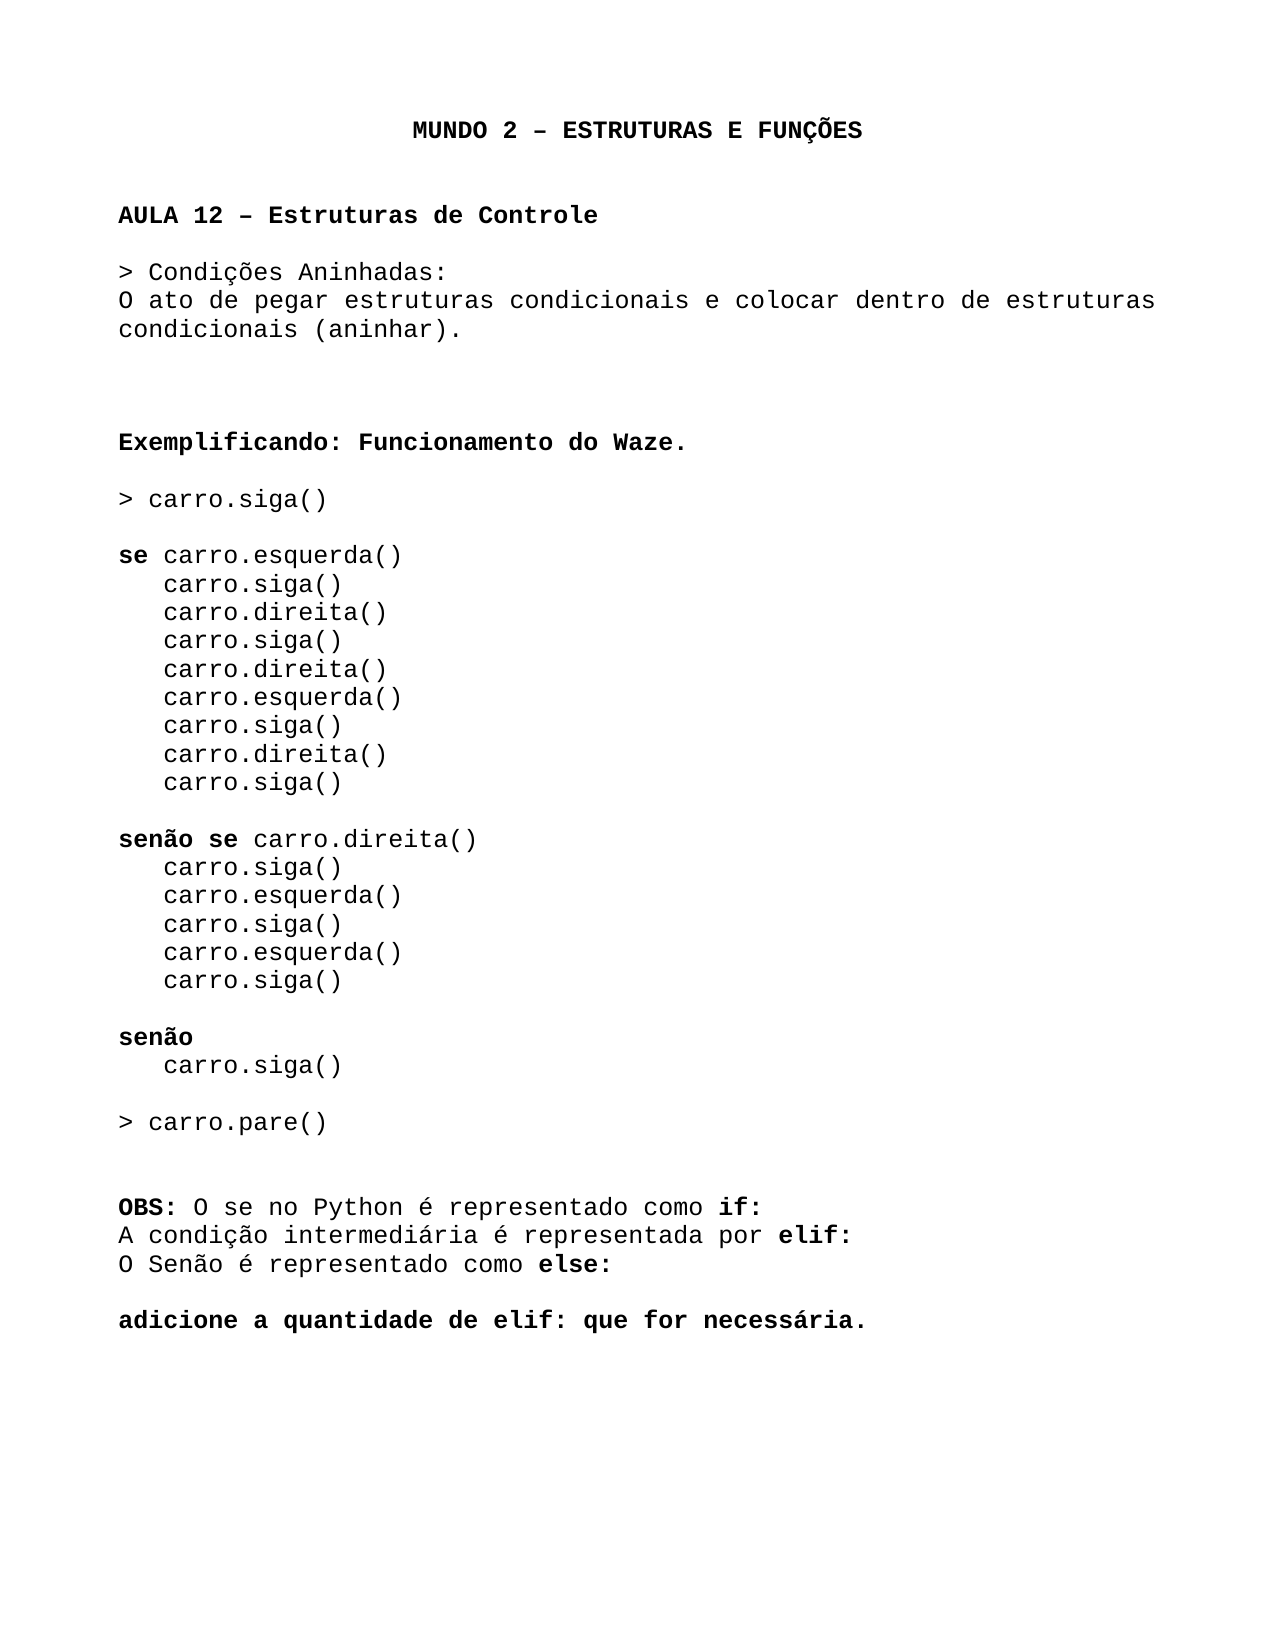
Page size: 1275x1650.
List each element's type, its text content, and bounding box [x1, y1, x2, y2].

text carro.siga() [118, 968, 1157, 996]
text > carro.pare() [118, 1110, 1157, 1138]
text se carro.esquerda() [118, 543, 1157, 571]
text A condição intermediária é representada por elif: [118, 1223, 1157, 1251]
text carro.siga() [118, 713, 1157, 741]
text carro.direita() [118, 656, 1157, 685]
text carro.siga() [118, 770, 1157, 798]
text O ato de pegar estruturas condicionais e colocar dentro de estruturas condicionais (aninhar). [118, 288, 1157, 345]
text carro.direita() [118, 600, 1157, 628]
text senão se carro.direita() [118, 826, 1157, 855]
text AULA 12 – Estruturas de Controle [118, 203, 1157, 231]
text carro.siga() [118, 571, 1157, 600]
text > carro.siga() [118, 486, 1157, 515]
text carro.siga() [118, 628, 1157, 656]
text carro.siga() [118, 855, 1157, 883]
text carro.siga() [118, 1053, 1157, 1081]
text carro.siga() [118, 911, 1157, 940]
text carro.esquerda() [118, 883, 1157, 911]
text MUNDO 2 – ESTRUTURAS E FUNÇÕES [118, 118, 1157, 146]
text OBS: O se no Python é representado como if: [118, 1195, 1157, 1223]
text O Senão é representado como else: [118, 1251, 1157, 1280]
text carro.direita() [118, 741, 1157, 770]
text adicione a quantidade de elif: que for necessária. [118, 1308, 1157, 1336]
text > Condições Aninhadas: [118, 260, 1157, 288]
text Exemplificando: Funcionamento do Waze. [118, 430, 1157, 458]
text carro.esquerda() [118, 940, 1157, 968]
text senão [118, 1025, 1157, 1053]
text carro.esquerda() [118, 685, 1157, 713]
